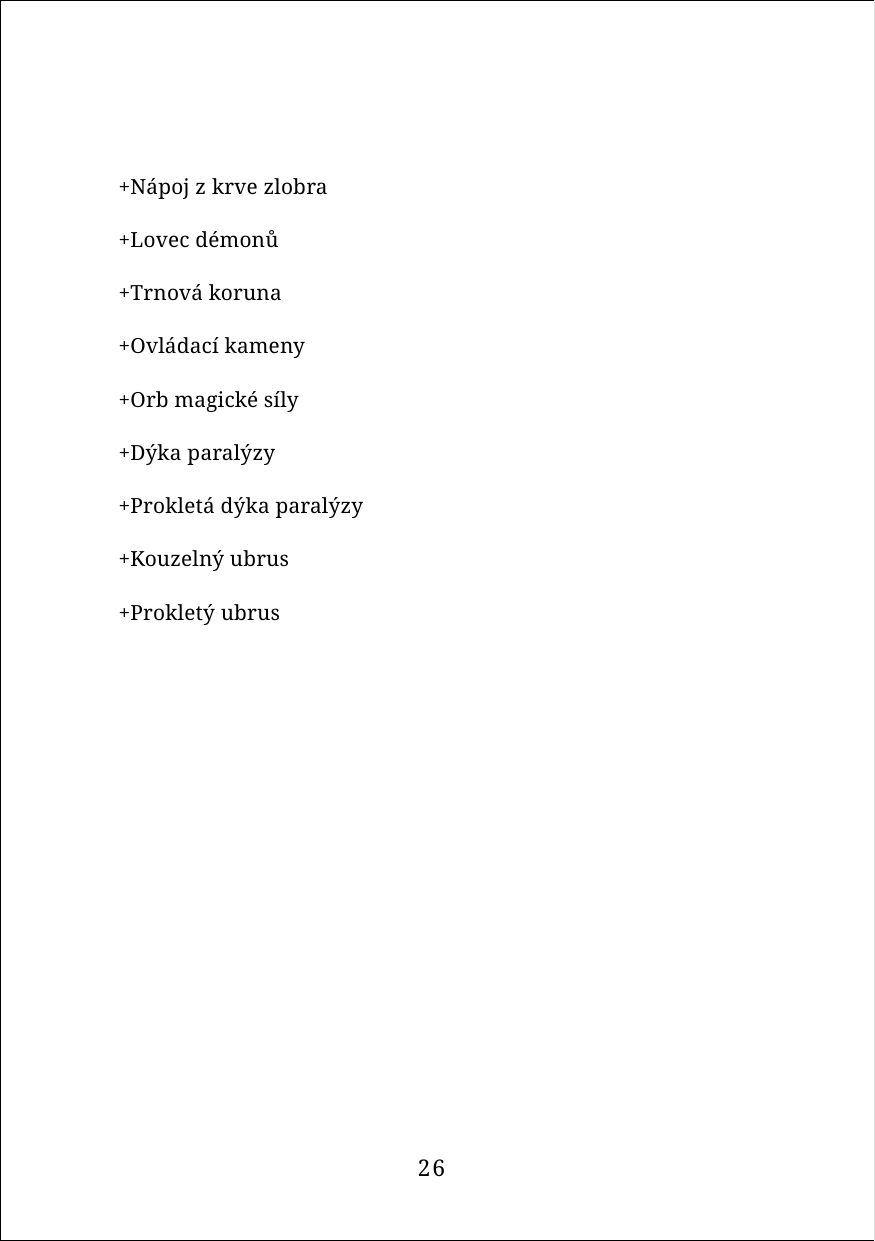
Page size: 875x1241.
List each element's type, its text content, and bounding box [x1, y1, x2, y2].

text +Prokletá dýka paralýzy [118, 491, 756, 519]
text +Kouzelný ubrus [118, 544, 756, 573]
text +Lovec démonů [118, 225, 756, 253]
text +Orb magické síly [118, 385, 756, 413]
text +Nápoj z krve zlobra [118, 172, 756, 200]
text +Ovládací kameny [118, 331, 756, 360]
text +Prokletý ubrus [118, 598, 756, 626]
text +Dýka paralýzy [118, 438, 756, 466]
text +Trnová koruna [118, 278, 756, 307]
